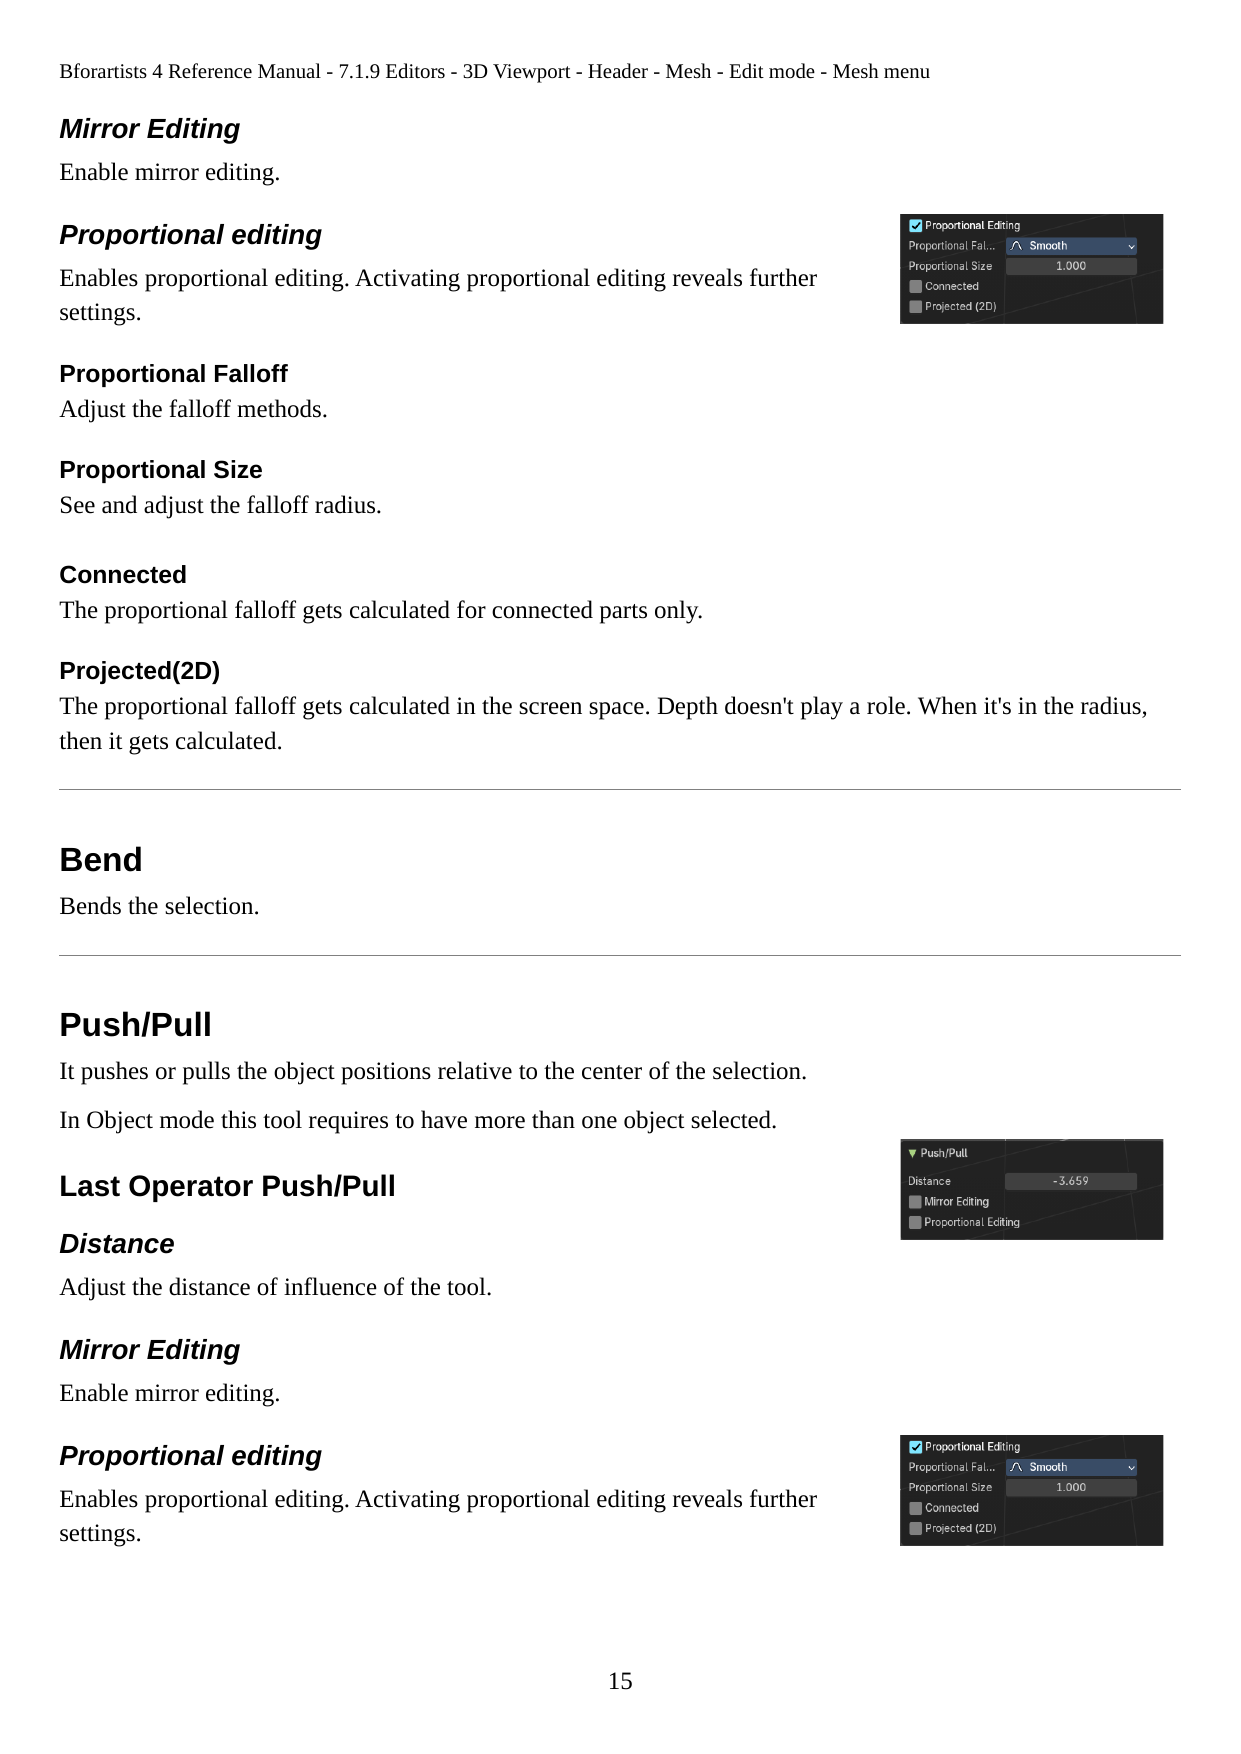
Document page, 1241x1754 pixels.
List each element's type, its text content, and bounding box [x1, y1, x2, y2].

text Enable mirror editing. [59, 1378, 1181, 1407]
text Bends the selection. [59, 891, 1181, 920]
subtitle Push/Pull [59, 1005, 1181, 1044]
text Enables proportional editing. Activating proportional editing reveals further settings. [59, 263, 1181, 326]
picture [900, 1435, 1164, 1546]
subtitle [1164, 218, 1181, 250]
text The proportional falloff gets calculated in the screen space. Depth doesn't play a role. When it's in the radius, then it gets calculated. [59, 691, 1181, 754]
subtitle Bend [59, 840, 1181, 878]
text Adjust the falloff methods. [59, 394, 1181, 422]
subtitle Connected [59, 560, 1181, 589]
text Enables proportional editing. Activating proportional editing reveals further settings. [59, 1484, 1181, 1547]
subtitle [1164, 1169, 1181, 1203]
subtitle Proportional Size [59, 455, 1181, 484]
subtitle Projected(2D) [59, 656, 1181, 685]
text Enable mirror editing. [59, 157, 1181, 186]
text In Object mode this tool requires to have more than one object selected. [59, 1105, 1181, 1134]
subtitle Distance [59, 1228, 1181, 1260]
subtitle Proportional Falloff [59, 359, 1181, 387]
text Adjust the distance of influence of the tool. [59, 1272, 1181, 1301]
subtitle Mirror Editing [59, 113, 1181, 144]
picture [900, 214, 1164, 324]
subtitle [1164, 1440, 1181, 1472]
subtitle Proportional editing [59, 1440, 900, 1472]
subtitle Proportional editing [59, 218, 900, 250]
subtitle Mirror Editing [59, 1334, 1181, 1366]
text The proportional falloff gets calculated for connected parts only. [59, 595, 1181, 624]
text It pushes or pulls the object positions relative to the center of the selection. [59, 1056, 1181, 1085]
subtitle Last Operator Push/Pull [59, 1169, 900, 1203]
text See and adjust the falloff radius. [59, 490, 1181, 519]
picture [900, 1139, 1164, 1240]
